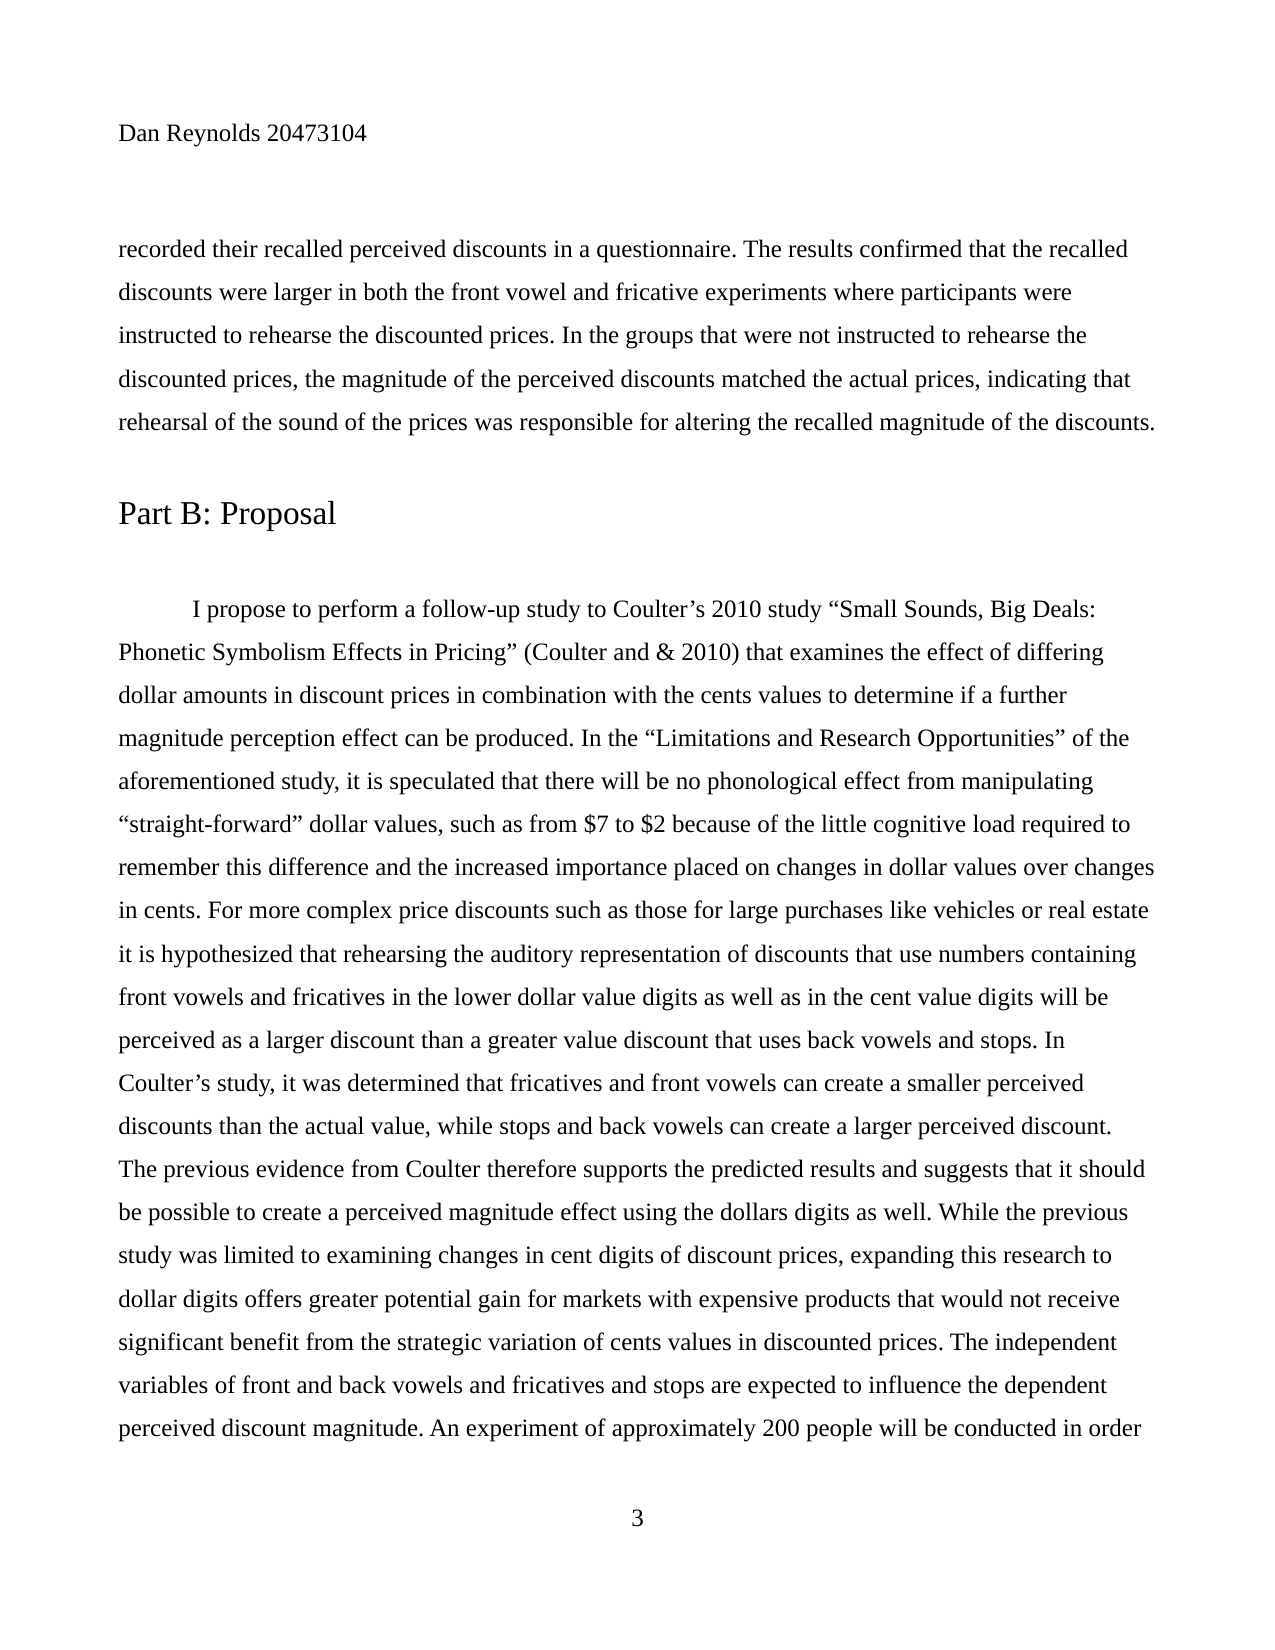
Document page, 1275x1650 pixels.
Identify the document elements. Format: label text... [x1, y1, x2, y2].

text recorded their recalled perceived discounts in a questionnaire. The results confirmed that the recalled discounts were larger in both the front vowel and fricative experiments where participants were instructed to rehearse the discounted prices. In the groups that were not instructed to rehearse the discounted prices, the magnitude of the perceived discounts matched the actual prices, indicating that rehearsal of the sound of the prices was responsible for altering the recalled magnitude of the discounts. [118, 234, 1157, 436]
text Part B: Proposal [118, 493, 1157, 531]
text I propose to perform a follow-up study to Coulter’s 2010 study “Small Sounds, Big Deals: Phonetic Symbolism Effects in Pricing” (Coulter and & 2010) that examines the effect of differing dollar amounts in discount prices in combination with the cents values to determine if a further magnitude perception effect can be produced. In the “Limitations and Research Opportunities” of the aforementioned study, it is speculated that there will be no phonological effect from manipulating “straight-forward” dollar values, such as from $7 to $2 because of the little cognitive load required to remember this difference and the increased importance placed on changes in dollar values over changes in cents. For more complex price discounts such as those for large purchases like vehicles or real estate it is hypothesized that rehearsing the auditory representation of discounts that use numbers containing front vowels and fricatives in the lower dollar value digits as well as in the cent value digits will be perceived as a larger discount than a greater value discount that uses back vowels and stops. In Coulter’s study, it was determined that fricatives and front vowels can create a smaller perceived discounts than the actual value, while stops and back vowels can create a larger perceived discount. The previous evidence from Coulter therefore supports the predicted results and suggests that it should be possible to create a perceived magnitude effect using the dollars digits as well. While the previous study was limited to examining changes in cent digits of discount prices, expanding this research to dollar digits offers greater potential gain for markets with expensive products that would not receive significant benefit from the strategic variation of cents values in discounted prices. The independent variables of front and back vowels and fricatives and stops are expected to influence the dependent perceived discount magnitude. An experiment of approximately 200 people will be conducted in order [118, 594, 1157, 1442]
